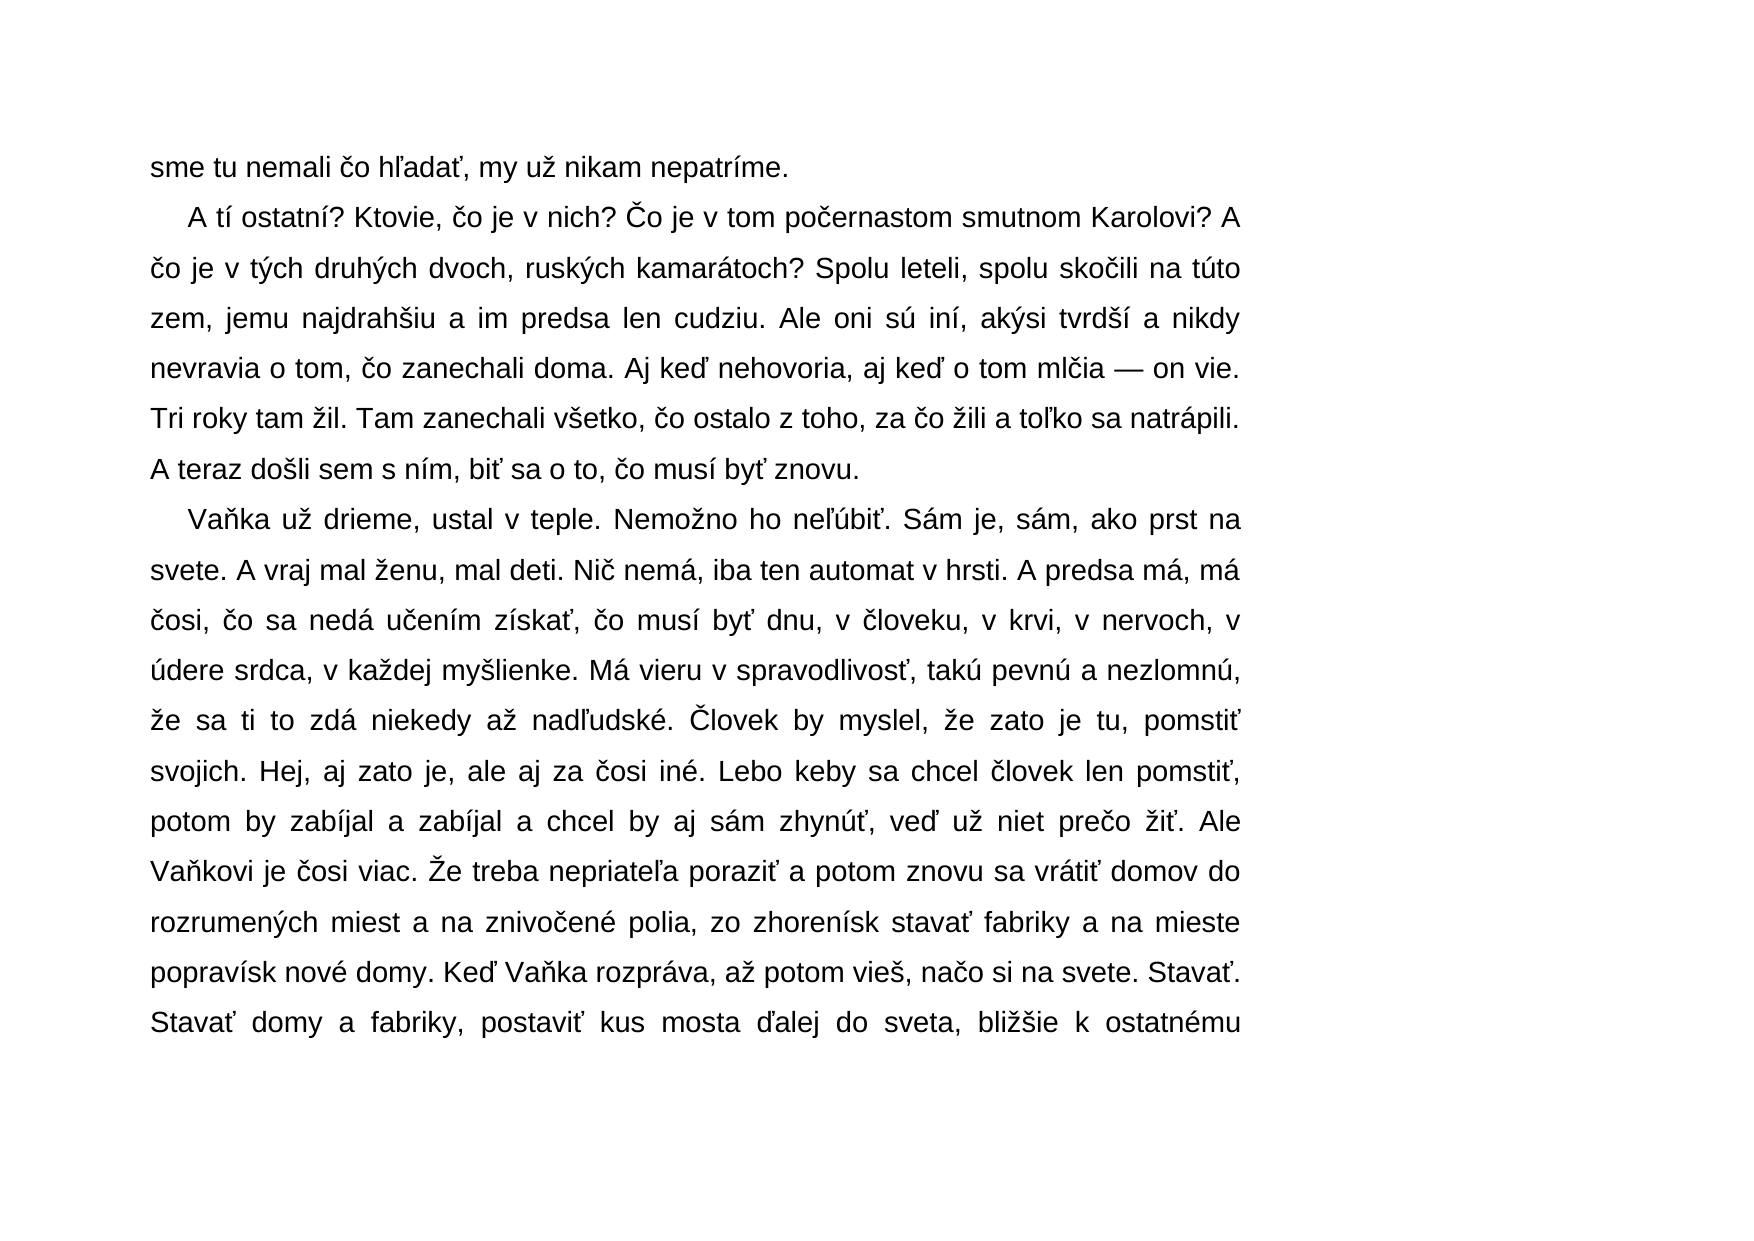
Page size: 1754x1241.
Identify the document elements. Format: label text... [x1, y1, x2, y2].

text Vaňka už drieme, ustal v teple. Nemožno ho neľúbiť. Sám je, sám, ako prst na svete. A vraj mal ženu, mal deti. Nič nemá, iba ten automat v hrsti. A predsa má, má čosi, čo sa nedá učením získať, čo musí byť dnu, v človeku, v krvi, v nervoch, v údere srdca, v každej myšlienke. Má vieru v spravodlivosť, takú pevnú a nezlomnú, že sa ti to zdá niekedy až nadľudské. Človek by myslel, že zato je tu, pomstiť svojich. Hej, aj zato je, ale aj za čosi iné. Lebo keby sa chcel človek len pomstiť, potom by zabíjal a zabíjal a chcel by aj sám zhynúť, veď už niet prečo žiť. Ale Vaňkovi je čosi viac. Že treba nepriateľa poraziť a potom znovu sa vrátiť domov do rozrumených miest a na znivočené polia, zo zhorenísk stavať fabriky a na mieste popravísk nové domy. Keď Vaňka rozpráva, až potom vieš, načo si na svete. Stavať. Stavať domy a fabriky, postaviť kus mosta ďalej do sveta, bližšie k ostatnému [150, 502, 1243, 1039]
text sme tu nemali čo hľadať, my už nikam nepatríme. [150, 150, 1243, 183]
text A tí ostatní? Ktovie, čo je v nich? Čo je v tom počernastom smutnom Karolovi? A čo je v tých druhých dvoch, ruských kamarátoch? Spolu leteli, spolu skočili na túto zem, jemu najdrahšiu a im predsa len cudziu. Ale oni sú iní, akýsi tvrdší a nikdy nevravia o tom, čo zanechali doma. Aj keď nehovoria, aj keď o tom mlčia — on vie. Tri roky tam žil. Tam zanechali všetko, čo ostalo z toho, za čo žili a toľko sa natrápili. A teraz došli sem s ním, biť sa o to, čo musí byť znovu. [150, 200, 1243, 485]
